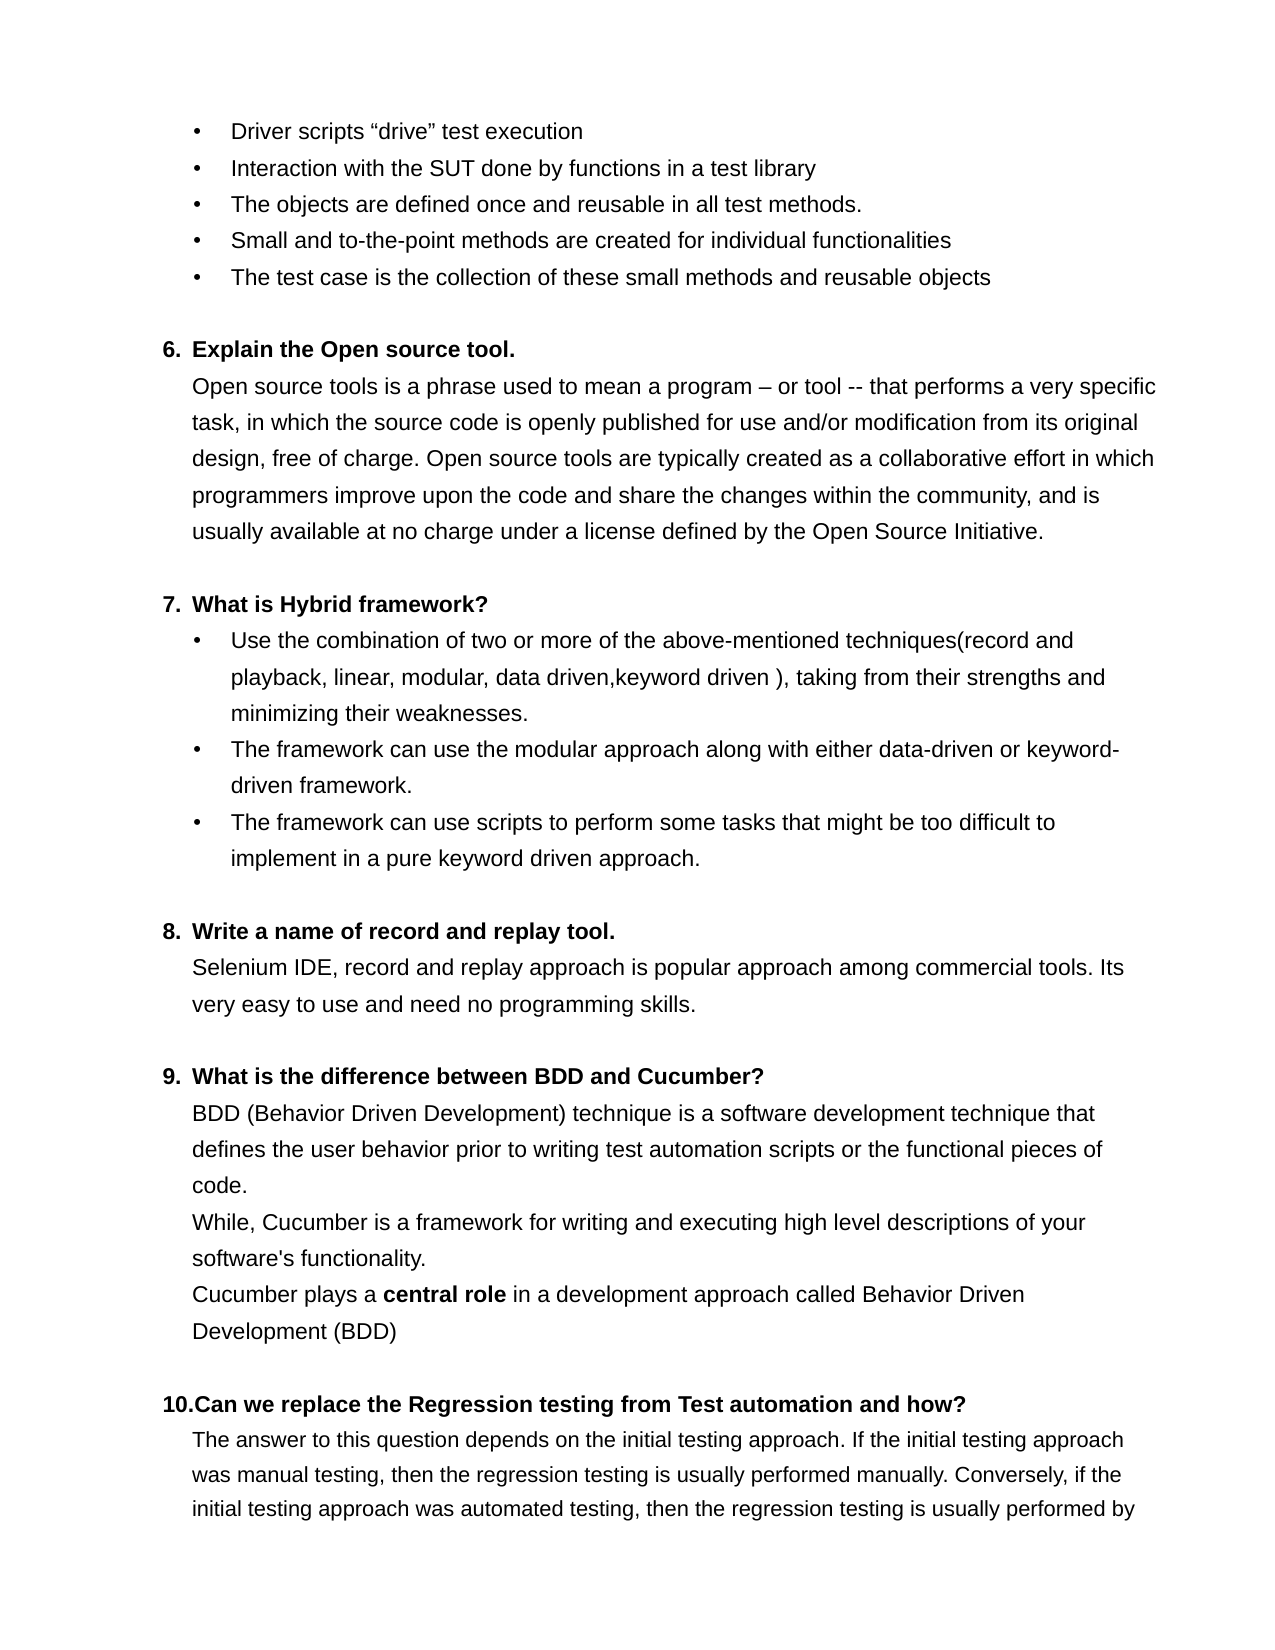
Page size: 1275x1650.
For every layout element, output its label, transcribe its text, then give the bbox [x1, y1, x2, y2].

list While, Cucumber is a framework for writing and executing high level descriptions of your software's functionality. [162, 1209, 1157, 1271]
list Use the combination of two or more of the above-mentioned techniques(record and playback, linear, modular, data driven,keyword driven ), taking from their strengths and minimizing their weaknesses. [193, 627, 1157, 726]
list Can we replace the Regression testing from Test automation and how? [162, 1391, 1157, 1417]
list Explain the Open source tool. [162, 336, 1157, 363]
list BDD (Behavior Driven Development) technique is a software development technique that defines the user behavior prior to writing test automation scripts or the functional pieces of code. [162, 1100, 1157, 1199]
list Interaction with the SUT done by functions in a test library [193, 154, 1157, 181]
list Selenium IDE, record and replay approach is popular approach among commercial tools. Its very easy to use and need no programming skills. [162, 954, 1157, 1017]
list Open source tools is a phrase used to mean a program – or tool -- that performs a very specific task, in which the source code is openly published for use and/or modification from its original design, free of charge. Open source tools are typically created as a collaborative effort in which programmers improve upon the code and share the changes within the community, and is usually available at no charge under a license defined by the Open Source Initiative. [162, 373, 1157, 544]
list The test case is the collection of these small methods and reusable objects [193, 263, 1157, 290]
list The answer to this question depends on the initial testing approach. If the initial testing approach was manual testing, then the regression testing is usually performed manually. Conversely, if the initial testing approach was automated testing, then the regression testing is usually performed by [162, 1427, 1157, 1521]
list The framework can use scripts to perform some tasks that might be too difficult to implement in a pure keyword driven approach. [193, 809, 1157, 872]
list What is the difference between BDD and Cucumber? [162, 1063, 1157, 1090]
list The framework can use the modular approach along with either data-driven or keyword-driven framework. [193, 736, 1157, 799]
list The objects are defined once and reusable in all test methods. [193, 191, 1157, 217]
list Small and to-the-point methods are created for individual functionalities [193, 227, 1157, 253]
list What is Hybrid framework? [162, 591, 1157, 617]
list Driver scripts “drive” test execution [193, 118, 1157, 144]
list Cucumber plays a central role in a development approach called Behavior Driven Development (BDD) [162, 1281, 1157, 1344]
list Write a name of record and replay tool. [162, 918, 1157, 944]
